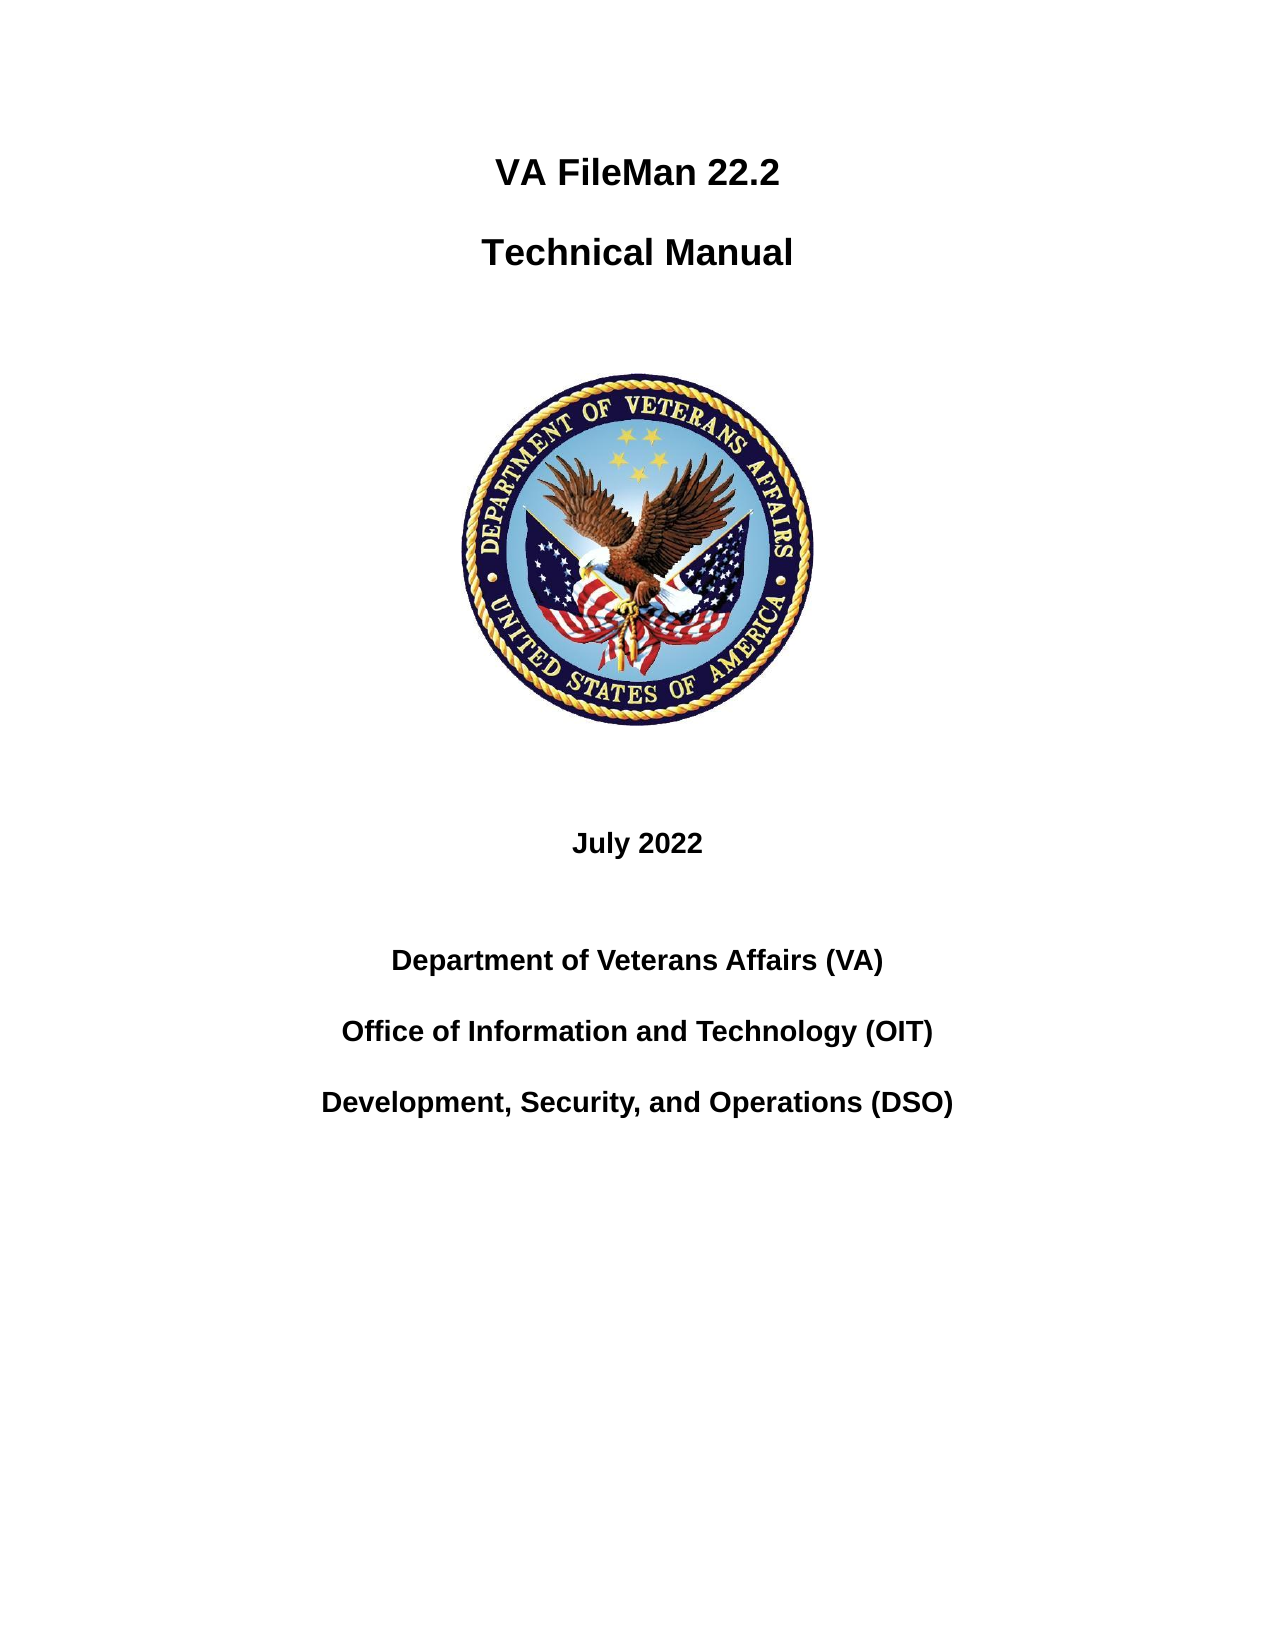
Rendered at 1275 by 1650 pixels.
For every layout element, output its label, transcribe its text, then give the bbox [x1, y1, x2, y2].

title July 2022 [150, 826, 1125, 859]
title Development, Security, and Operations (DSO) [150, 1085, 1125, 1118]
title Technical Manual [150, 231, 1125, 274]
title Department of Veterans Affairs (VA) [150, 943, 1125, 976]
picture [461, 373, 814, 726]
title Office of Information and Technology (OIT) [150, 1014, 1125, 1047]
title VA FileMan 22.2 [150, 150, 1125, 193]
